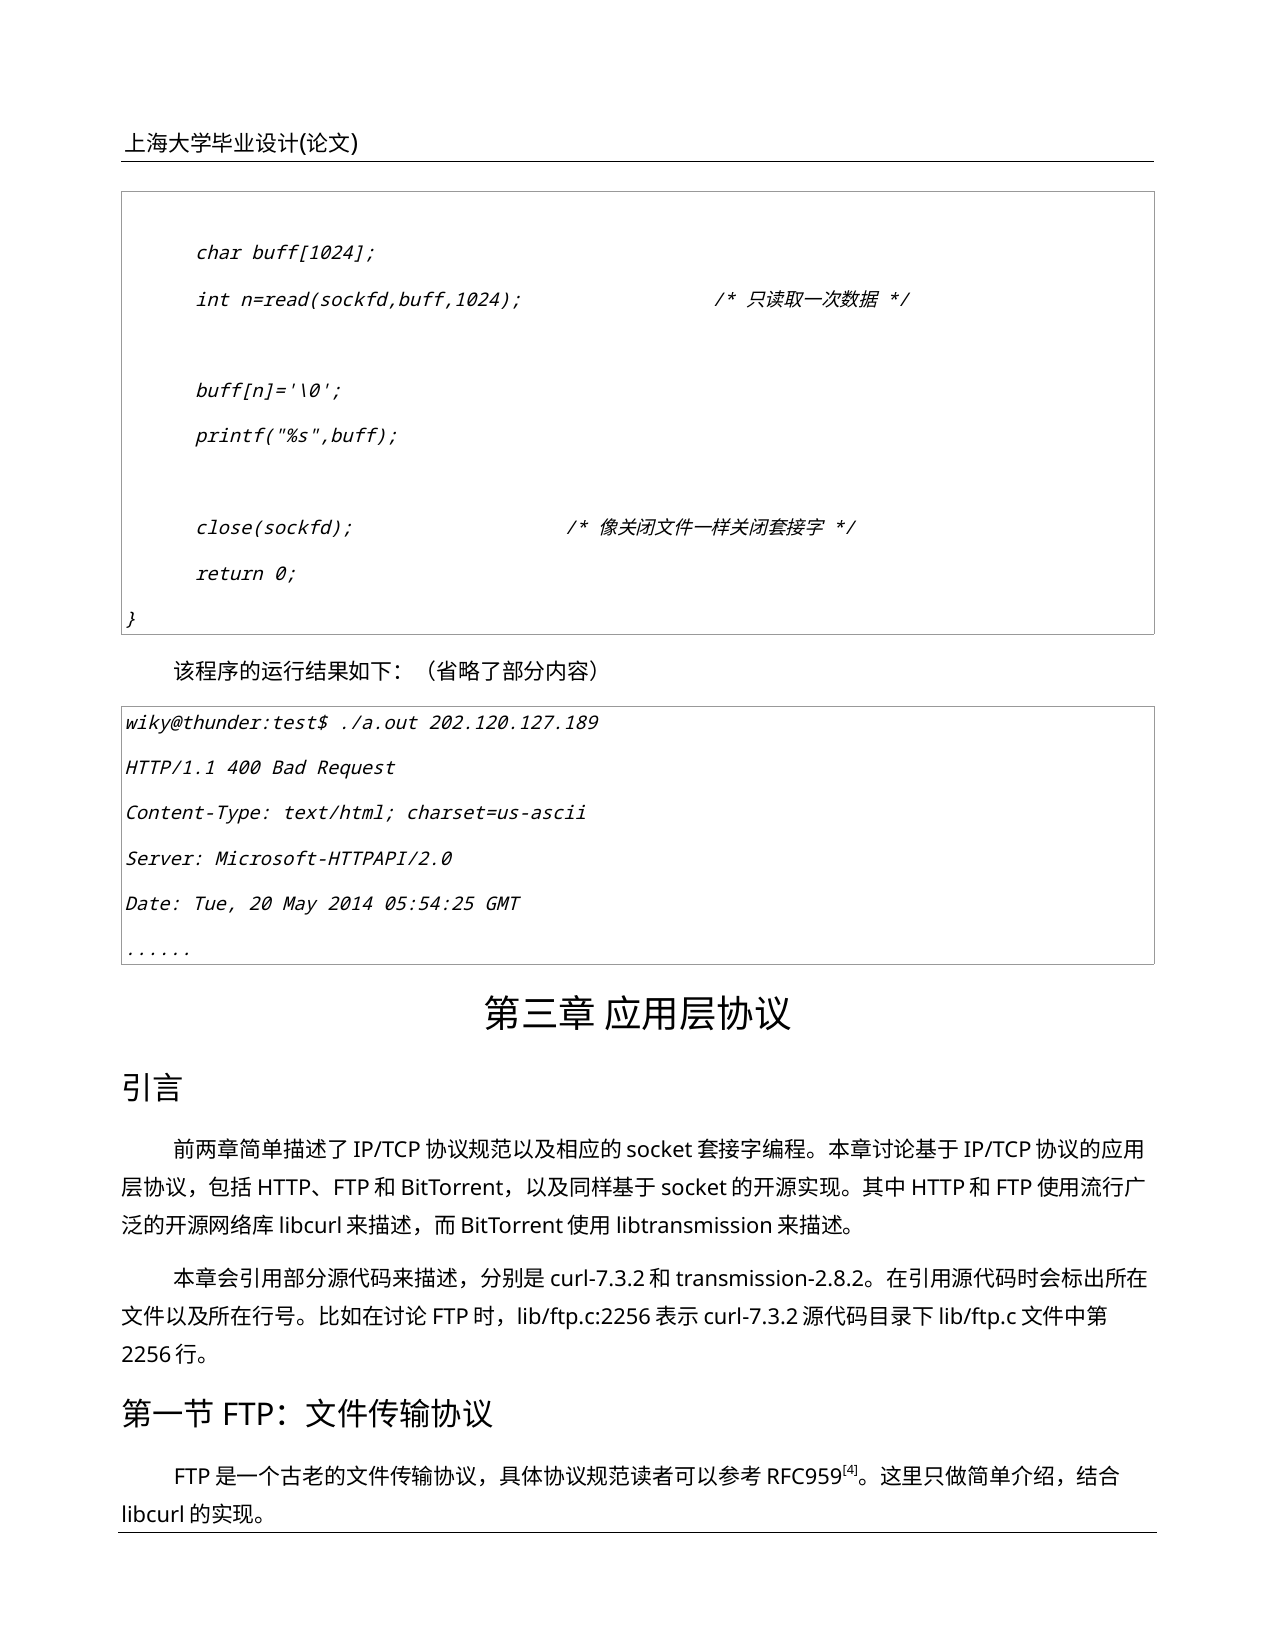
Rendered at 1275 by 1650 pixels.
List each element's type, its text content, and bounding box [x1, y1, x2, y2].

text return 0; [122, 557, 1154, 586]
text 本章会引用部分源代码来描述，分别是curl-7.3.2和transmission-2.8.2。在引用源代码时会标出所在文件以及所在行号。比如在讨论FTP时，lib/ftp.c:2256表示curl-7.3.2源代码目录下lib/ftp.c文件中第2256行。 [121, 1261, 1154, 1369]
text FTP是一个古老的文件传输协议，具体协议规范读者可以参考RFC959[4]。这里只做简单介绍，结合libcurl的实现。 [121, 1459, 1154, 1528]
text 第一节 FTP：文件传输协议 [121, 1389, 1154, 1435]
text Content-Type: text/html; charset=us-ascii [122, 797, 1154, 825]
text int n=read(sockfd,buff,1024); /* 只读取一次数据 */ [122, 282, 1154, 312]
text HTTP/1.1 400 Bad Request [122, 751, 1154, 780]
text buff[n]='\0'; [122, 374, 1154, 403]
text printf("%s",buff); [122, 419, 1154, 448]
text 引言 [121, 1063, 1154, 1108]
text char buff[1024]; [122, 237, 1154, 265]
text wiky@thunder:test$ ./a.out 202.120.127.189 [122, 707, 1154, 735]
text Date: Tue, 20 May 2014 05:54:25 GMT [122, 887, 1154, 916]
text } [122, 602, 1154, 634]
text 该程序的运行结果如下：（省略了部分内容） [121, 654, 1154, 685]
text 前两章简单描述了IP/TCP协议规范以及相应的socket套接字编程。本章讨论基于IP/TCP协议的应用层协议，包括HTTP、FTP和BitTorrent，以及同样基于socket的开源实现。其中HTTP和FTP使用流行广泛的开源网络库libcurl来描述，而BitTorrent使用libtransmission来描述。 [121, 1132, 1154, 1240]
text ...... [122, 932, 1154, 964]
text 第三章 应用层协议 [121, 984, 1154, 1038]
text close(sockfd); /* 像关闭文件一样关闭套接字 */ [122, 510, 1154, 540]
text Server: Microsoft-HTTPAPI/2.0 [122, 842, 1154, 870]
